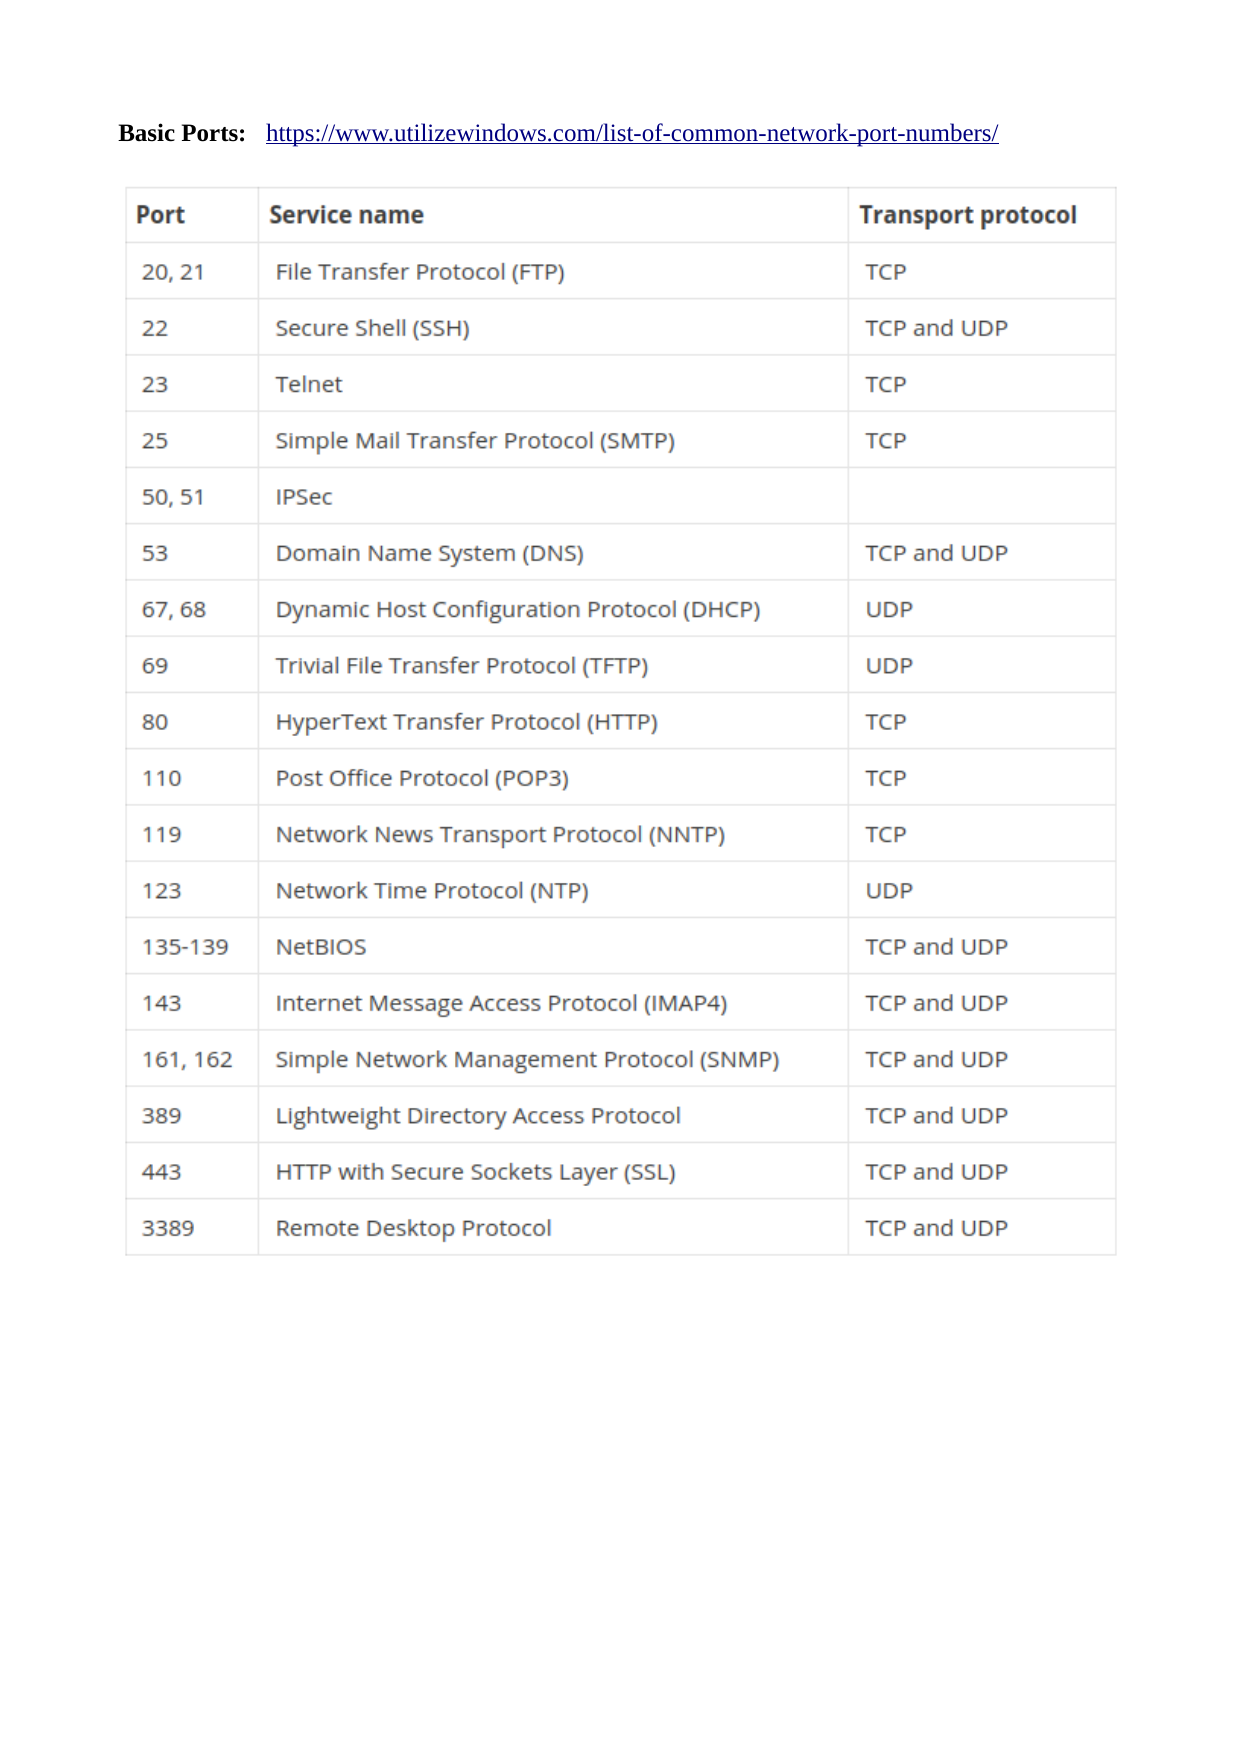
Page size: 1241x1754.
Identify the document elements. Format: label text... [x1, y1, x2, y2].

text Basic Ports: https://www.utilizewindows.com/list-of-common-network-port-numbers/ [118, 118, 1122, 147]
picture [118, 175, 1123, 1262]
